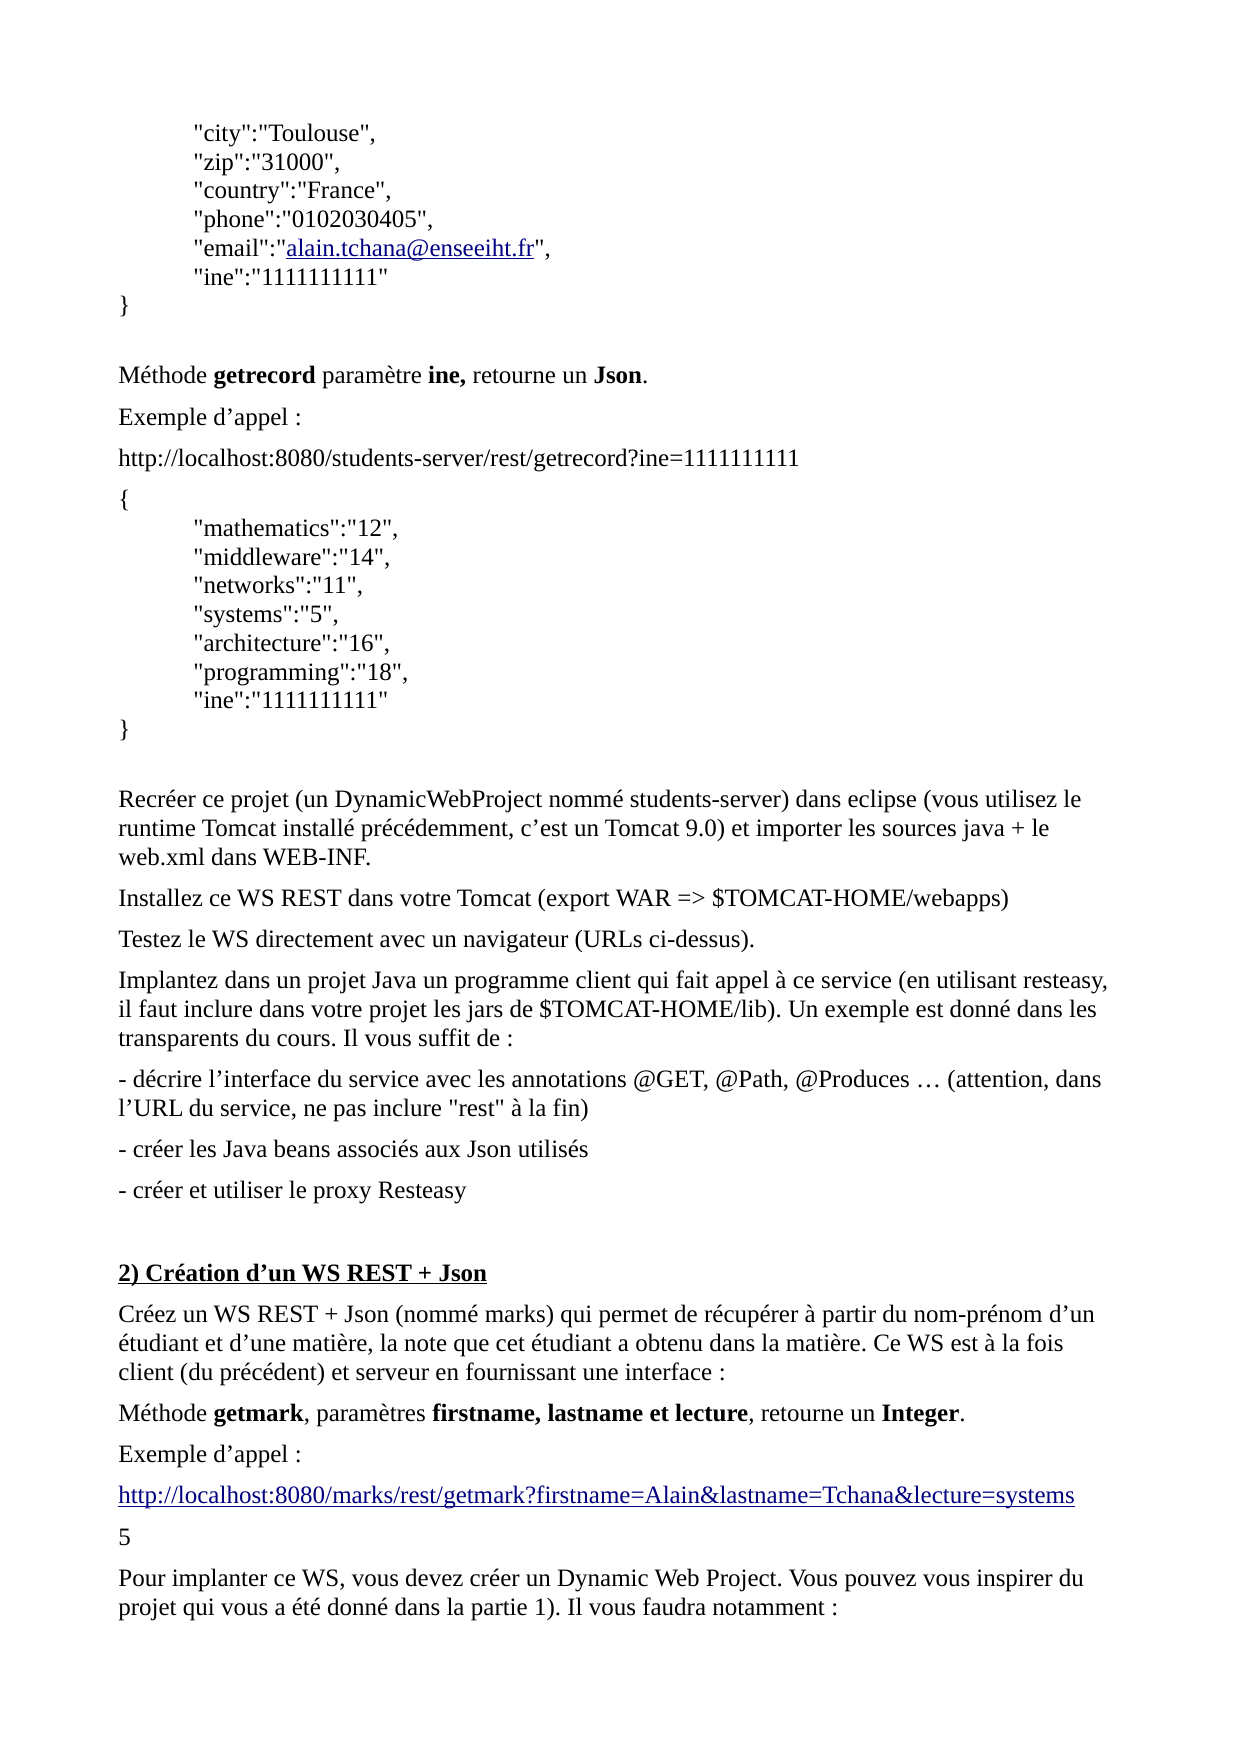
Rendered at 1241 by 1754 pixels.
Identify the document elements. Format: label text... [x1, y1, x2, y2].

text } [118, 714, 1122, 743]
text - créer et utiliser le proxy Resteasy [118, 1176, 1122, 1204]
text Exemple d’appel : [118, 402, 1122, 431]
text "networks":"11", [118, 571, 1122, 599]
text 5 [118, 1522, 1122, 1551]
text http://localhost:8080/marks/rest/getmark?firstname=Alain&lastname=Tchana&lecture=systems [118, 1481, 1122, 1509]
text 2) Création d’un WS REST + Json [118, 1258, 1122, 1287]
text "phone":"0102030405", [118, 204, 1122, 233]
text Testez le WS directement avec un navigateur (URLs ci-dessus). [118, 924, 1122, 953]
text "systems":"5", [118, 599, 1122, 628]
text Exemple d’appel : [118, 1439, 1122, 1468]
text "country":"France", [118, 176, 1122, 204]
text "zip":"31000", [118, 147, 1122, 176]
text "email":"alain.tchana@enseeiht.fr", [118, 233, 1122, 262]
text - décrire l’interface du service avec les annotations @GET, @Path, @Produces … (attention, dans l’URL du service, ne pas inclure "rest" à la fin) [118, 1064, 1122, 1122]
text "programming":"18", [118, 657, 1122, 686]
text Implantez dans un projet Java un programme client qui fait appel à ce service (en utilisant resteasy, il faut inclure dans votre projet les jars de $TOMCAT-HOME/lib). Un exemple est donné dans les transparents du cours. Il vous suffit de : [118, 966, 1122, 1052]
text Méthode getmark, paramètres firstname, lastname et lecture, retourne un Integer. [118, 1398, 1122, 1427]
text "architecture":"16", [118, 628, 1122, 657]
text Créez un WS REST + Json (nommé marks) qui permet de récupérer à partir du nom-prénom d’un étudiant et d’une matière, la note que cet étudiant a obtenu dans la matière. Ce WS est à la fois client (du précédent) et serveur en fournissant une interface : [118, 1299, 1122, 1386]
text Installez ce WS REST dans votre Tomcat (export WAR => $TOMCAT-HOME/webapps) [118, 883, 1122, 912]
text "ine":"1111111111" [118, 262, 1122, 291]
text http://localhost:8080/students-server/rest/getrecord?ine=1111111111 [118, 443, 1122, 472]
text { [118, 484, 1122, 513]
text Méthode getrecord paramètre ine, retourne un Json. [118, 361, 1122, 389]
text "ine":"1111111111" [118, 686, 1122, 714]
text Pour implanter ce WS, vous devez créer un Dynamic Web Project. Vous pouvez vous inspirer du projet qui vous a été donné dans la partie 1). Il vous faudra notamment : [118, 1563, 1122, 1621]
text - créer les Java beans associés aux Json utilisés [118, 1134, 1122, 1163]
text Recréer ce projet (un DynamicWebProject nommé students-server) dans eclipse (vous utilisez le runtime Tomcat installé précédemment, c’est un Tomcat 9.0) et importer les sources java + le web.xml dans WEB-INF. [118, 784, 1122, 871]
text "city":"Toulouse", [118, 118, 1122, 147]
text "mathematics":"12", [118, 513, 1122, 542]
text } [118, 291, 1122, 319]
text "middleware":"14", [118, 542, 1122, 571]
